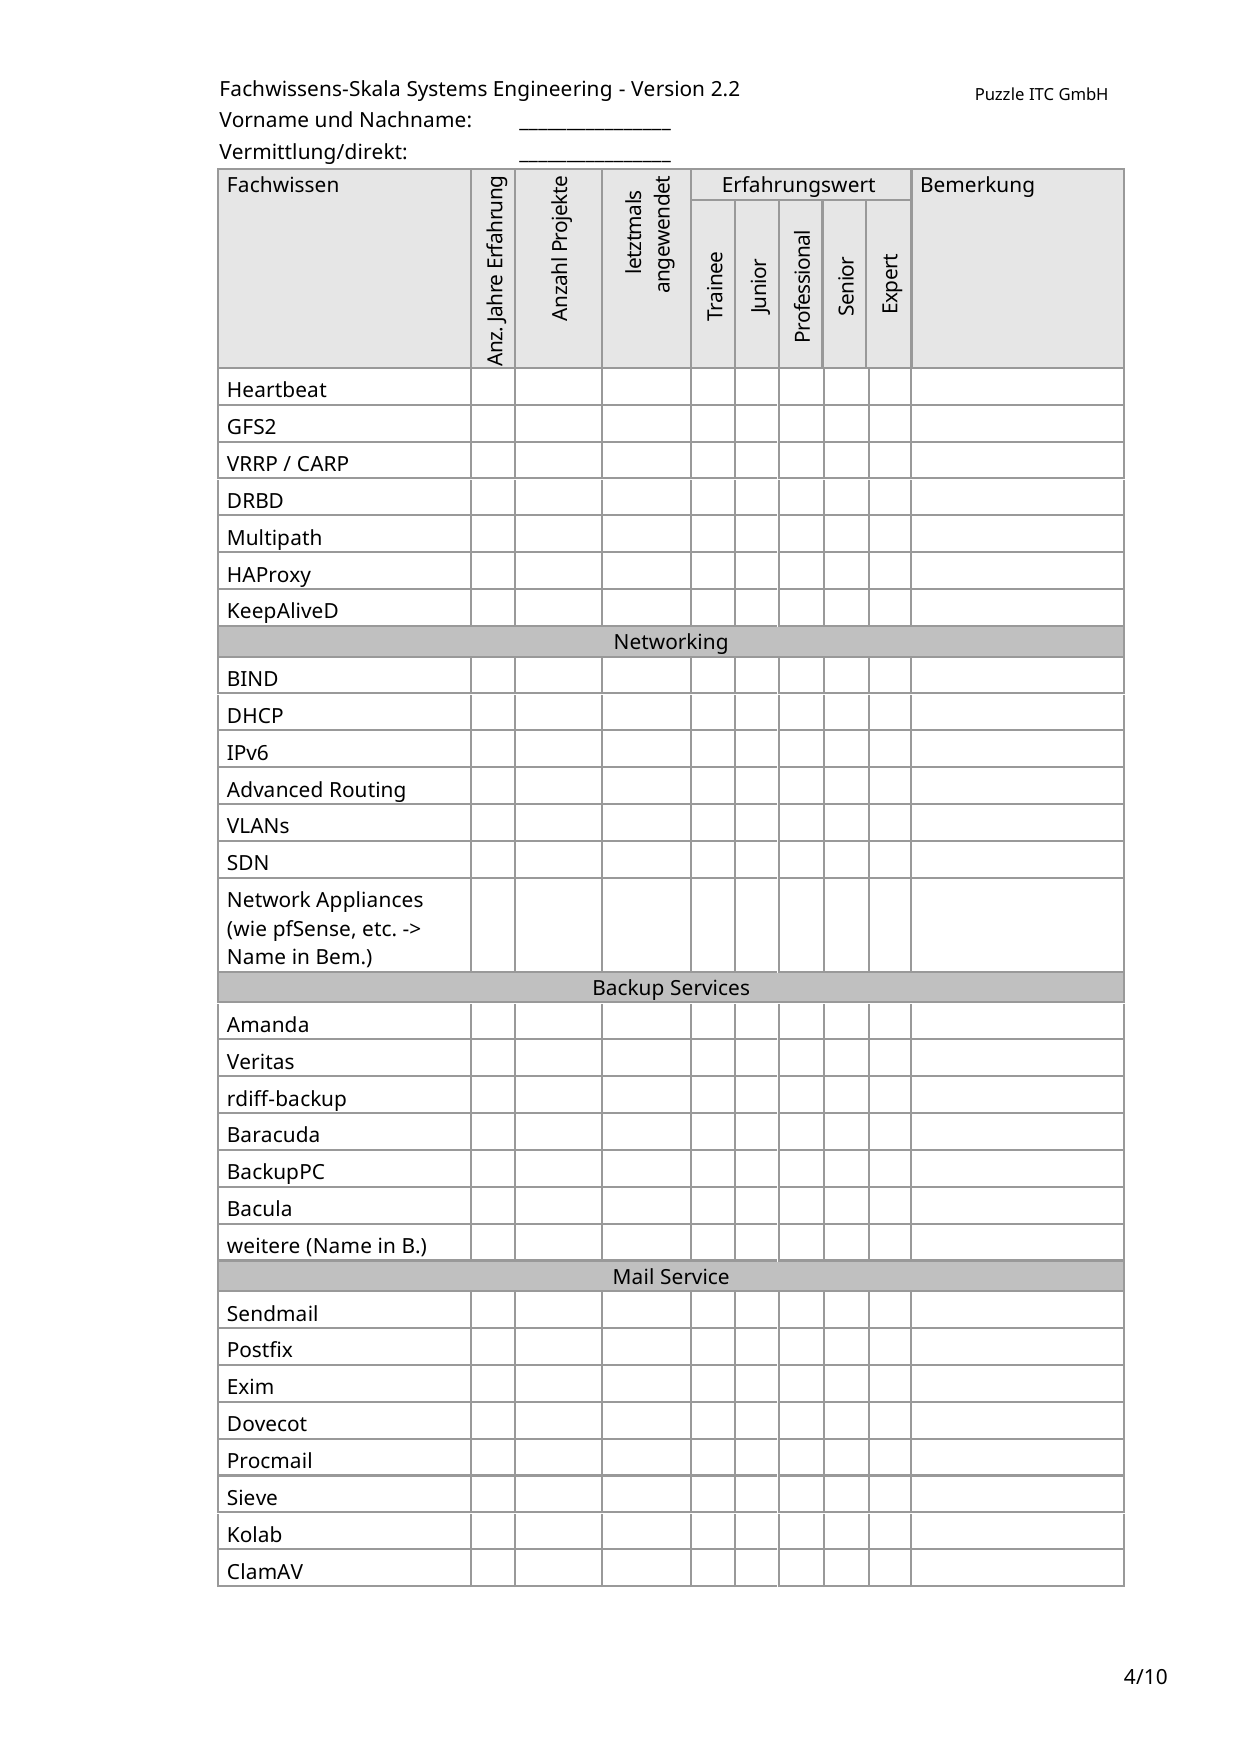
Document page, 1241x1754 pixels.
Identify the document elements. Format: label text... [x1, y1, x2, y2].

table_cell [736, 731, 777, 766]
table_cell [870, 805, 910, 840]
table_cell [736, 1225, 777, 1259]
table_cell ClamAV [219, 1550, 470, 1585]
table_cell [603, 1151, 690, 1186]
table_cell [912, 1329, 1123, 1364]
table_cell [603, 842, 690, 877]
table_cell [472, 1366, 514, 1401]
table_header letztmals angewendet [603, 170, 690, 367]
table_cell [472, 516, 514, 551]
table_cell [780, 443, 823, 477]
table_cell [780, 1477, 823, 1511]
table_cell [603, 553, 690, 588]
table_cell [692, 1366, 734, 1401]
table_cell [603, 1188, 690, 1223]
table_cell [692, 553, 734, 588]
table_cell [870, 842, 910, 877]
table_cell [780, 1292, 823, 1327]
table_cell [912, 1077, 1123, 1112]
table_cell [603, 805, 690, 840]
table_cell [603, 369, 690, 404]
table_cell [472, 731, 514, 766]
table_cell [780, 731, 823, 766]
table_cell SDN [219, 842, 470, 877]
table_cell [516, 1440, 601, 1474]
table_cell [516, 1366, 601, 1401]
table_cell [780, 369, 823, 404]
table_cell Baracuda [219, 1114, 470, 1149]
table_cell [825, 695, 868, 729]
table_cell [912, 1225, 1123, 1259]
table_cell [692, 406, 734, 441]
table_cell [780, 1403, 823, 1438]
table_cell [870, 369, 910, 404]
table_cell [472, 1329, 514, 1364]
table_cell [912, 1440, 1123, 1474]
table_cell [912, 1151, 1123, 1186]
table_cell [912, 1004, 1123, 1038]
table_cell Procmail [219, 1440, 470, 1474]
table_cell Advanced Routing [219, 768, 470, 803]
table_cell [825, 768, 868, 803]
table_cell [912, 1550, 1123, 1585]
table_cell [472, 805, 514, 840]
table_cell [516, 1550, 601, 1585]
table_cell [603, 1077, 690, 1112]
table_cell [870, 1550, 910, 1585]
table_cell [603, 1514, 690, 1548]
table_cell [870, 768, 910, 803]
table_cell [825, 553, 868, 588]
table_cell [736, 1329, 777, 1364]
table_cell [825, 1188, 868, 1223]
table_cell [692, 768, 734, 803]
table_cell [736, 879, 777, 971]
table_cell [780, 1514, 823, 1548]
table_cell [603, 590, 690, 625]
table_cell [912, 406, 1123, 441]
table_cell [825, 805, 868, 840]
table_cell [516, 516, 601, 551]
table_cell [603, 1329, 690, 1364]
table_cell [516, 879, 601, 971]
table_cell [870, 1040, 910, 1075]
table_cell [692, 1077, 734, 1112]
table_cell [825, 1114, 868, 1149]
table_cell [603, 516, 690, 551]
table_cell [736, 768, 777, 803]
table_cell [736, 590, 777, 625]
table_cell [736, 658, 777, 692]
table_cell [692, 1403, 734, 1438]
table_cell [736, 695, 777, 729]
table_cell [780, 480, 823, 514]
table_cell [692, 1292, 734, 1327]
table_cell VLANs [219, 805, 470, 840]
table_cell [912, 805, 1123, 840]
table_cell [603, 1550, 690, 1585]
table_cell [692, 1151, 734, 1186]
table_cell [736, 480, 777, 514]
table_cell [516, 1292, 601, 1327]
table_cell weitere (Name in B.) [219, 1225, 470, 1259]
table_cell Senior [824, 201, 865, 367]
table_cell [692, 658, 734, 692]
table_cell [516, 590, 601, 625]
table_cell [825, 1366, 868, 1401]
table_cell [516, 553, 601, 588]
table_cell [912, 879, 1123, 971]
table_cell [603, 879, 690, 971]
table_cell [870, 1114, 910, 1149]
table_cell [472, 1477, 514, 1511]
table_cell [825, 516, 868, 551]
table_cell [825, 369, 868, 404]
table_cell [870, 1366, 910, 1401]
table_cell [516, 695, 601, 729]
table_cell [870, 1477, 910, 1511]
table_cell [692, 1477, 734, 1511]
table_cell Amanda [219, 1004, 470, 1038]
table_cell [692, 805, 734, 840]
table_header Anzahl Projekte [516, 170, 601, 367]
table_cell [603, 731, 690, 766]
table_cell [516, 1477, 601, 1511]
table_cell [870, 590, 910, 625]
table_cell [516, 1514, 601, 1548]
table_cell [780, 1114, 823, 1149]
table_cell [825, 1040, 868, 1075]
table_cell [472, 1151, 514, 1186]
table_cell [736, 1440, 777, 1474]
table_cell [780, 1151, 823, 1186]
table_cell [912, 1366, 1123, 1401]
table_cell Exim [219, 1366, 470, 1401]
table_cell [472, 1004, 514, 1038]
table_cell [516, 1114, 601, 1149]
table_cell [516, 731, 601, 766]
table_cell Multipath [219, 516, 470, 551]
table_header Bemerkung [913, 170, 1123, 367]
table_cell [825, 842, 868, 877]
table_cell [692, 480, 734, 514]
table_cell IPv6 [219, 731, 470, 766]
table_cell Sieve [219, 1477, 470, 1511]
table_cell [912, 731, 1123, 766]
table_cell [692, 695, 734, 729]
table_cell [603, 658, 690, 692]
table_cell [736, 805, 777, 840]
table_cell Postfix [219, 1329, 470, 1364]
table_cell [825, 406, 868, 441]
table_cell Networking [219, 627, 1123, 656]
table_cell [780, 768, 823, 803]
table_cell [603, 1366, 690, 1401]
table_cell [825, 1077, 868, 1112]
table_cell [736, 1151, 777, 1186]
table_cell [472, 1040, 514, 1075]
table_cell [603, 768, 690, 803]
table_cell [870, 1004, 910, 1038]
table_cell [692, 1225, 734, 1259]
table_cell [472, 879, 514, 971]
table_cell [472, 1550, 514, 1585]
table_cell [870, 480, 910, 514]
table_cell [692, 590, 734, 625]
table_cell KeepAliveD [219, 590, 470, 625]
table_cell DRBD [219, 480, 470, 514]
table_cell [912, 443, 1123, 477]
table_cell BackupPC [219, 1151, 470, 1186]
table_header Anz. Jahre Erfahrung [472, 170, 514, 367]
table_cell [870, 406, 910, 441]
table_cell [736, 1366, 777, 1401]
table_cell [472, 1292, 514, 1327]
table_cell [472, 842, 514, 877]
table_cell GFS2 [219, 406, 470, 441]
table_cell [603, 1114, 690, 1149]
table_cell Expert [867, 201, 910, 367]
table_cell [825, 1004, 868, 1038]
table_cell [516, 406, 601, 441]
table_cell [780, 1004, 823, 1038]
table_cell [912, 1403, 1123, 1438]
table_cell [472, 369, 514, 404]
table_cell [780, 842, 823, 877]
table_cell HAProxy [219, 553, 470, 588]
table_cell [912, 480, 1123, 514]
table_cell [472, 1077, 514, 1112]
table_cell Network Appliances (wie pfSense, etc. -> Name in Bem.) [219, 879, 470, 971]
table_cell [912, 1292, 1123, 1327]
table_cell [692, 1040, 734, 1075]
table_cell [780, 590, 823, 625]
table_cell [516, 658, 601, 692]
table_cell [736, 1188, 777, 1223]
table_cell [912, 516, 1123, 551]
table_cell [603, 443, 690, 477]
table_cell [516, 805, 601, 840]
table_cell [472, 768, 514, 803]
table_cell [516, 1077, 601, 1112]
table_cell [780, 1040, 823, 1075]
table_cell [780, 1550, 823, 1585]
table_cell [825, 590, 868, 625]
table_cell [516, 1225, 601, 1259]
table_cell [692, 879, 734, 971]
table_cell [736, 1040, 777, 1075]
table_cell [516, 1040, 601, 1075]
table_cell [603, 480, 690, 514]
table_header Erfahrungswert [692, 170, 910, 199]
table_cell [692, 731, 734, 766]
table_cell [603, 1477, 690, 1511]
table_cell [516, 480, 601, 514]
table_cell [825, 1292, 868, 1327]
table_cell [912, 590, 1123, 625]
table_cell [472, 1440, 514, 1474]
table_cell [780, 406, 823, 441]
table_cell [516, 369, 601, 404]
table_cell Heartbeat [219, 369, 470, 404]
table_cell VRRP / CARP [219, 443, 470, 477]
table_cell Trainee [692, 201, 734, 367]
table_cell [516, 1329, 601, 1364]
table_cell [472, 658, 514, 692]
table_cell [870, 731, 910, 766]
table_cell [912, 553, 1123, 588]
table_cell [472, 1225, 514, 1259]
table_cell [603, 1225, 690, 1259]
table_cell [912, 1114, 1123, 1149]
table_cell [603, 406, 690, 441]
table_cell [870, 516, 910, 551]
table_cell [472, 1403, 514, 1438]
table_cell [516, 1403, 601, 1438]
table_cell [912, 1040, 1123, 1075]
table_cell [516, 1004, 601, 1038]
table_cell [825, 658, 868, 692]
table_cell [692, 443, 734, 477]
table_cell [472, 553, 514, 588]
table_cell [870, 553, 910, 588]
table_cell [692, 842, 734, 877]
table_cell [516, 443, 601, 477]
table_cell [472, 480, 514, 514]
table_cell [603, 695, 690, 729]
table_cell [780, 805, 823, 840]
table_cell [736, 1514, 777, 1548]
table_cell [825, 1151, 868, 1186]
table_cell [870, 879, 910, 971]
table_cell [692, 1550, 734, 1585]
table_cell [736, 406, 777, 441]
table_cell Veritas [219, 1040, 470, 1075]
table_cell [780, 658, 823, 692]
table_cell [870, 1440, 910, 1474]
table_cell [825, 1514, 868, 1548]
table_cell [516, 768, 601, 803]
table_cell [692, 1440, 734, 1474]
table_cell [736, 1077, 777, 1112]
table_cell [603, 1403, 690, 1438]
table_cell [870, 1514, 910, 1548]
table_cell [912, 695, 1123, 729]
table_cell [912, 658, 1123, 692]
table_cell [912, 1477, 1123, 1511]
table_cell [692, 1114, 734, 1149]
table_cell [780, 1188, 823, 1223]
table_cell [780, 1366, 823, 1401]
table_cell [736, 842, 777, 877]
table_cell [736, 1550, 777, 1585]
table_cell Professional [780, 201, 821, 367]
table_cell Bacula [219, 1188, 470, 1223]
table_header Fachwissen [219, 170, 470, 367]
table_cell [472, 695, 514, 729]
table_cell [516, 1188, 601, 1223]
table_cell [692, 516, 734, 551]
table_cell BIND [219, 658, 470, 692]
table_cell [603, 1292, 690, 1327]
table_cell [825, 731, 868, 766]
table_cell [736, 516, 777, 551]
table_cell [736, 1114, 777, 1149]
table_cell [870, 443, 910, 477]
table_cell [472, 1514, 514, 1548]
table_cell [825, 1329, 868, 1364]
table_cell [870, 1225, 910, 1259]
table_cell [825, 879, 868, 971]
table_cell [736, 1004, 777, 1038]
table_cell [780, 1329, 823, 1364]
table_cell [472, 406, 514, 441]
table_cell [870, 695, 910, 729]
table_cell [472, 443, 514, 477]
table_cell [912, 842, 1123, 877]
table_cell [692, 1004, 734, 1038]
table_cell [472, 1188, 514, 1223]
table_cell [912, 1514, 1123, 1548]
table_cell [870, 658, 910, 692]
table_cell [780, 1077, 823, 1112]
table_cell Kolab [219, 1514, 470, 1548]
table_cell [825, 1403, 868, 1438]
table_cell [736, 553, 777, 588]
table_cell [736, 1403, 777, 1438]
table_cell [692, 1514, 734, 1548]
table_cell [736, 1477, 777, 1511]
table_cell [780, 879, 823, 971]
table_cell Sendmail [219, 1292, 470, 1327]
table_cell [825, 443, 868, 477]
table_cell [692, 1188, 734, 1223]
table_cell [692, 1329, 734, 1364]
table_cell [780, 695, 823, 729]
table_cell [736, 1292, 777, 1327]
table_cell [870, 1292, 910, 1327]
table_cell Dovecot [219, 1403, 470, 1438]
table_cell [912, 369, 1123, 404]
table_cell [736, 369, 777, 404]
table_cell [870, 1329, 910, 1364]
table_cell [912, 1188, 1123, 1223]
table_cell [603, 1440, 690, 1474]
table_cell Backup Services [219, 973, 1123, 1001]
table_cell [825, 1477, 868, 1511]
table_cell [870, 1151, 910, 1186]
table_cell [825, 1440, 868, 1474]
table_cell [736, 443, 777, 477]
table_cell [870, 1077, 910, 1112]
table_cell [472, 1114, 514, 1149]
table_cell [870, 1403, 910, 1438]
table_cell [603, 1040, 690, 1075]
table_cell [870, 1188, 910, 1223]
table_cell [516, 1151, 601, 1186]
table_cell [780, 1440, 823, 1474]
table_cell [825, 1225, 868, 1259]
table_cell [780, 516, 823, 551]
table_cell Junior [736, 201, 778, 367]
table_cell Mail Service [219, 1262, 1123, 1290]
table_cell [912, 768, 1123, 803]
table_cell [603, 1004, 690, 1038]
table_cell [472, 590, 514, 625]
table_cell [780, 553, 823, 588]
table_cell [780, 1225, 823, 1259]
table_cell rdiff-backup [219, 1077, 470, 1112]
table_cell DHCP [219, 695, 470, 729]
table_cell [516, 842, 601, 877]
table_cell [825, 480, 868, 514]
table_cell [825, 1550, 868, 1585]
table_cell [692, 369, 734, 404]
